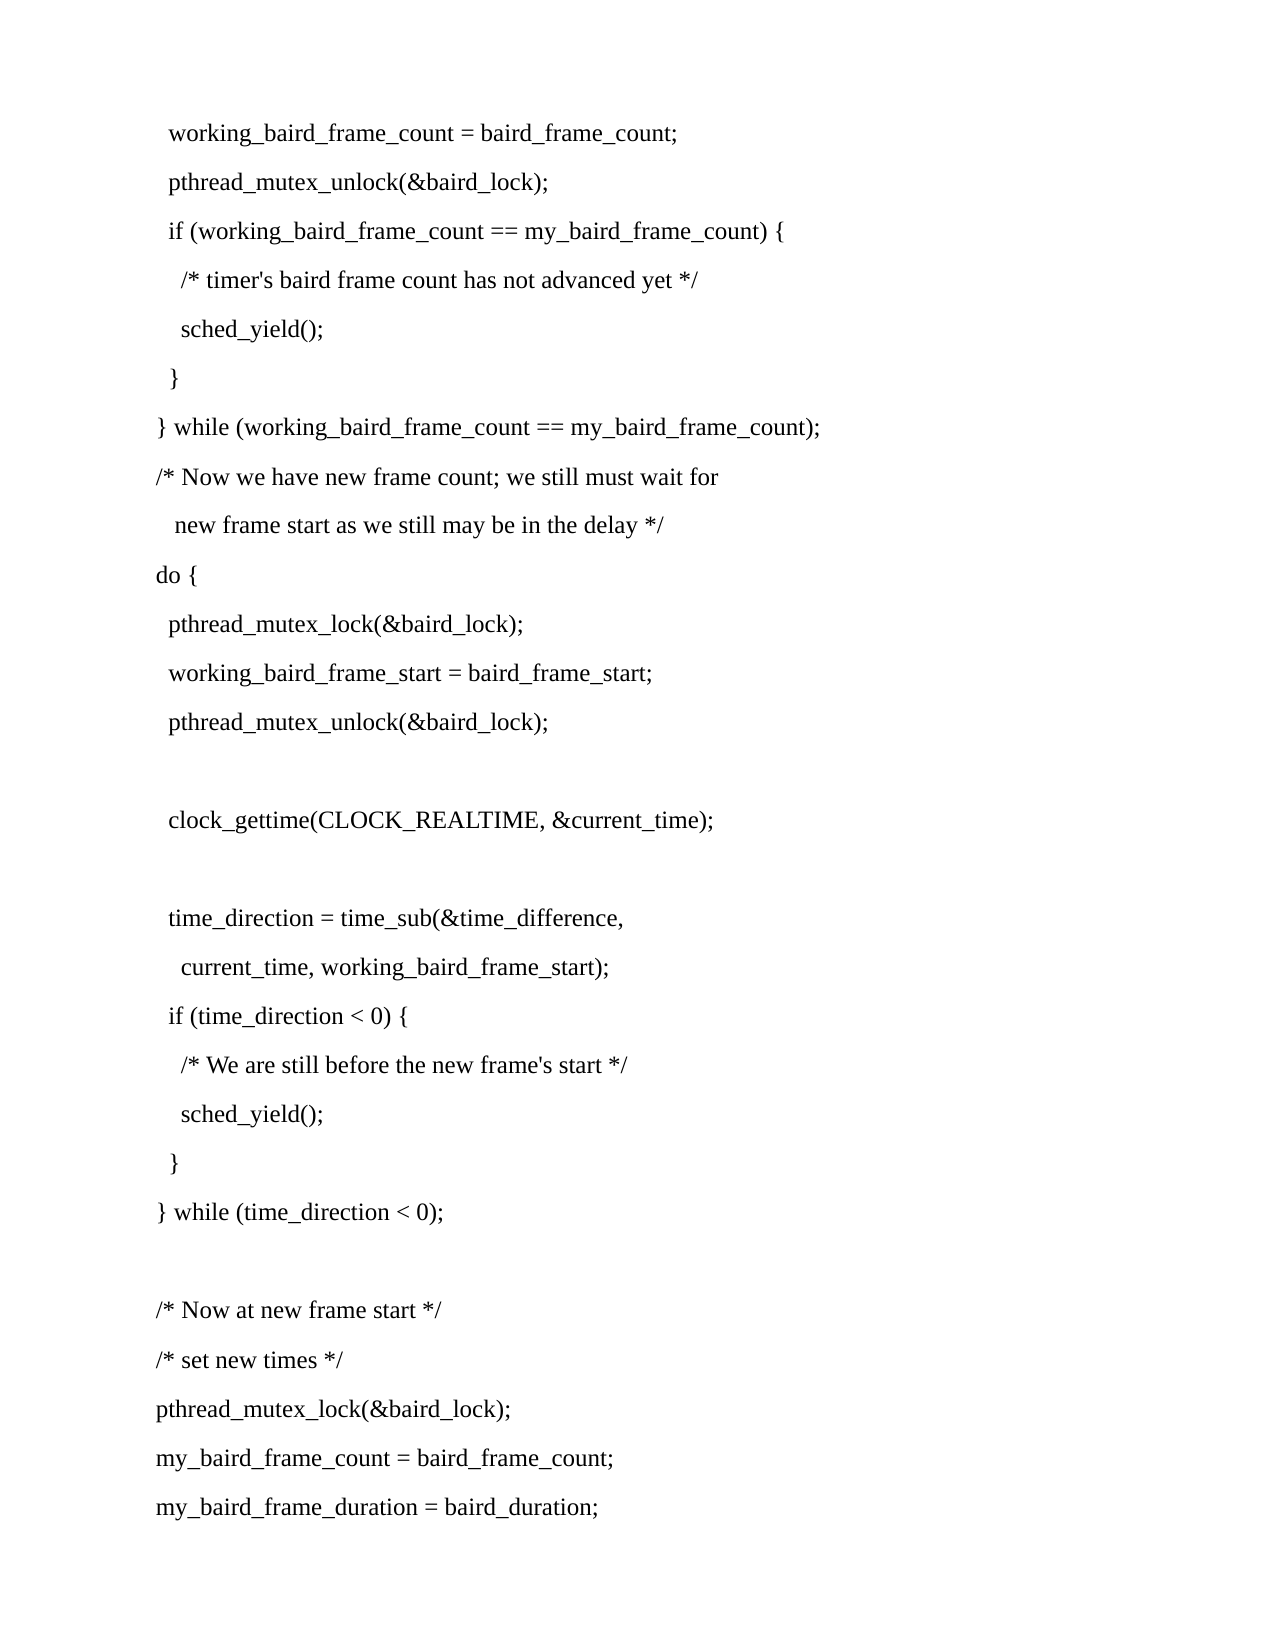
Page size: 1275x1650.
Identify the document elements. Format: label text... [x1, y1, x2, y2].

text clock_gettime(CLOCK_REALTIME, &current_time); [118, 805, 1157, 834]
text pthread_mutex_lock(&baird_lock); [118, 609, 1157, 637]
text } while (time_direction < 0); [118, 1197, 1157, 1226]
text sched_yield(); [118, 1099, 1157, 1128]
text new frame start as we still may be in the delay */ [118, 511, 1157, 539]
text /* Now at new frame start */ [118, 1296, 1157, 1324]
text /* set new times */ [118, 1345, 1157, 1373]
text if (working_baird_frame_count == my_baird_frame_count) { [118, 216, 1157, 245]
text pthread_mutex_unlock(&baird_lock); [118, 707, 1157, 736]
text pthread_mutex_lock(&baird_lock); [118, 1394, 1157, 1422]
text my_baird_frame_duration = baird_duration; [118, 1492, 1157, 1521]
text current_time, working_baird_frame_start); [118, 952, 1157, 981]
text working_baird_frame_start = baird_frame_start; [118, 658, 1157, 687]
text time_direction = time_sub(&time_difference, [118, 903, 1157, 932]
text my_baird_frame_count = baird_frame_count; [118, 1443, 1157, 1472]
text pthread_mutex_unlock(&baird_lock); [118, 167, 1157, 196]
text working_baird_frame_count = baird_frame_count; [118, 118, 1157, 147]
text if (time_direction < 0) { [118, 1001, 1157, 1030]
text } [118, 363, 1157, 392]
text } while (working_baird_frame_count == my_baird_frame_count); [118, 412, 1157, 441]
text /* We are still before the new frame's start */ [118, 1050, 1157, 1079]
text do { [118, 560, 1157, 588]
text /* timer's baird frame count has not advanced yet */ [118, 265, 1157, 294]
text } [118, 1148, 1157, 1177]
text /* Now we have new frame count; we still must wait for [118, 462, 1157, 490]
text sched_yield(); [118, 314, 1157, 343]
